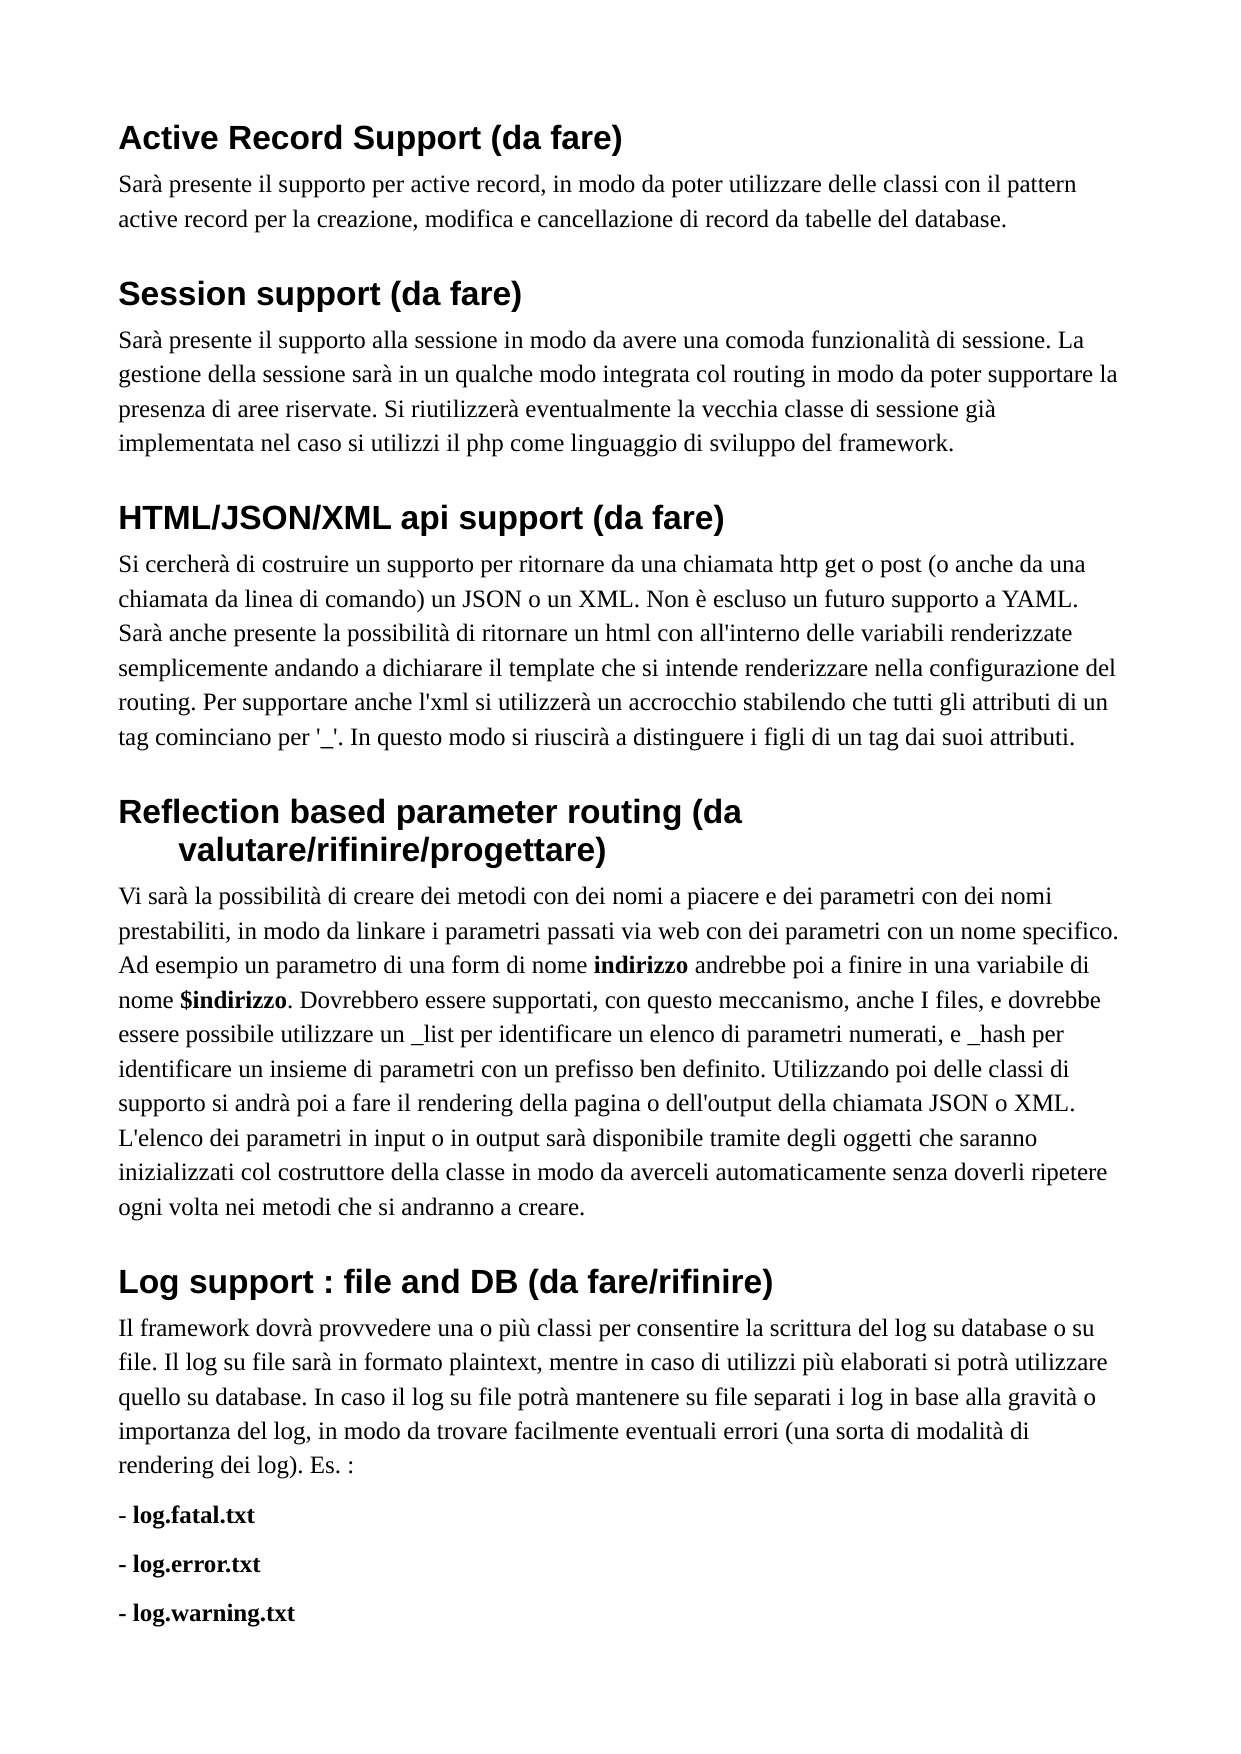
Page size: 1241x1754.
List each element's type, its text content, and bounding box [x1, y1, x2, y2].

text - log.warning.txt [118, 1598, 1122, 1627]
text - log.error.txt [118, 1549, 1122, 1577]
subtitle HTML/JSON/XML api support (da fare) [118, 498, 1122, 537]
text - log.fatal.txt [118, 1500, 1122, 1528]
text Il framework dovrà provvedere una o più classi per consentire la scrittura del log su database o su file. Il log su file sarà in formato plaintext, mentre in caso di utilizzi più elaborati si potrà utilizzare quello su database. In caso il log su file potrà mantenere su file separati i log in base alla gravità o importanza del log, in modo da trovare facilmente eventuali errori (una sorta di modalità di rendering dei log). Es. : [118, 1313, 1122, 1479]
subtitle Log support : file and DB (da fare/rifinire) [118, 1262, 1122, 1300]
text Sarà presente il supporto per active record, in modo da poter utilizzare delle classi con il pattern active record per la creazione, modifica e cancellazione di record da tabelle del database. [118, 169, 1122, 232]
subtitle Reflection based parameter routing (da valutare/rifinire/progettare) [118, 792, 1122, 869]
text Sarà presente il supporto alla sessione in modo da avere una comoda funzionalità di sessione. La gestione della sessione sarà in un qualche modo integrata col routing in modo da poter supportare la presenza di aree riservate. Si riutilizzerà eventualmente la vecchia classe di sessione già implementata nel caso si utilizzi il php come linguaggio di sviluppo del framework. [118, 325, 1122, 457]
text Si cercherà di costruire un supporto per ritornare da una chiamata http get o post (o anche da una chiamata da linea di comando) un JSON o un XML. Non è escluso un futuro supporto a YAML. Sarà anche presente la possibilità di ritornare un html con all'interno delle variabili renderizzate semplicemente andando a dichiarare il template che si intende renderizzare nella configurazione del routing. Per supportare anche l'xml si utilizzerà un accrocchio stabilendo che tutti gli attributi di un tag cominciano per '_'. In questo modo si riuscirà a distinguere i figli di un tag dai suoi attributi. [118, 549, 1122, 750]
text Vi sarà la possibilità di creare dei metodi con dei nomi a piacere e dei parametri con dei nomi prestabiliti, in modo da linkare i parametri passati via web con dei parametri con un nome specifico. Ad esempio un parametro di una form di nome indirizzo andrebbe poi a finire in una variabile di nome $indirizzo. Dovrebbero essere supportati, con questo meccanismo, anche I files, e dovrebbe essere possibile utilizzare un _list per identificare un elenco di parametri numerati, e _hash per identificare un insieme di parametri con un prefisso ben definito. Utilizzando poi delle classi di supporto si andrà poi a fare il rendering della pagina o dell'output della chiamata JSON o XML. L'elenco dei parametri in input o in output sarà disponibile tramite degli oggetti che saranno inizializzati col costruttore della classe in modo da averceli automaticamente senza doverli ripetere ogni volta nei metodi che si andranno a creare. [118, 881, 1122, 1220]
subtitle Active Record Support (da fare) [118, 118, 1122, 157]
subtitle Session support (da fare) [118, 274, 1122, 312]
